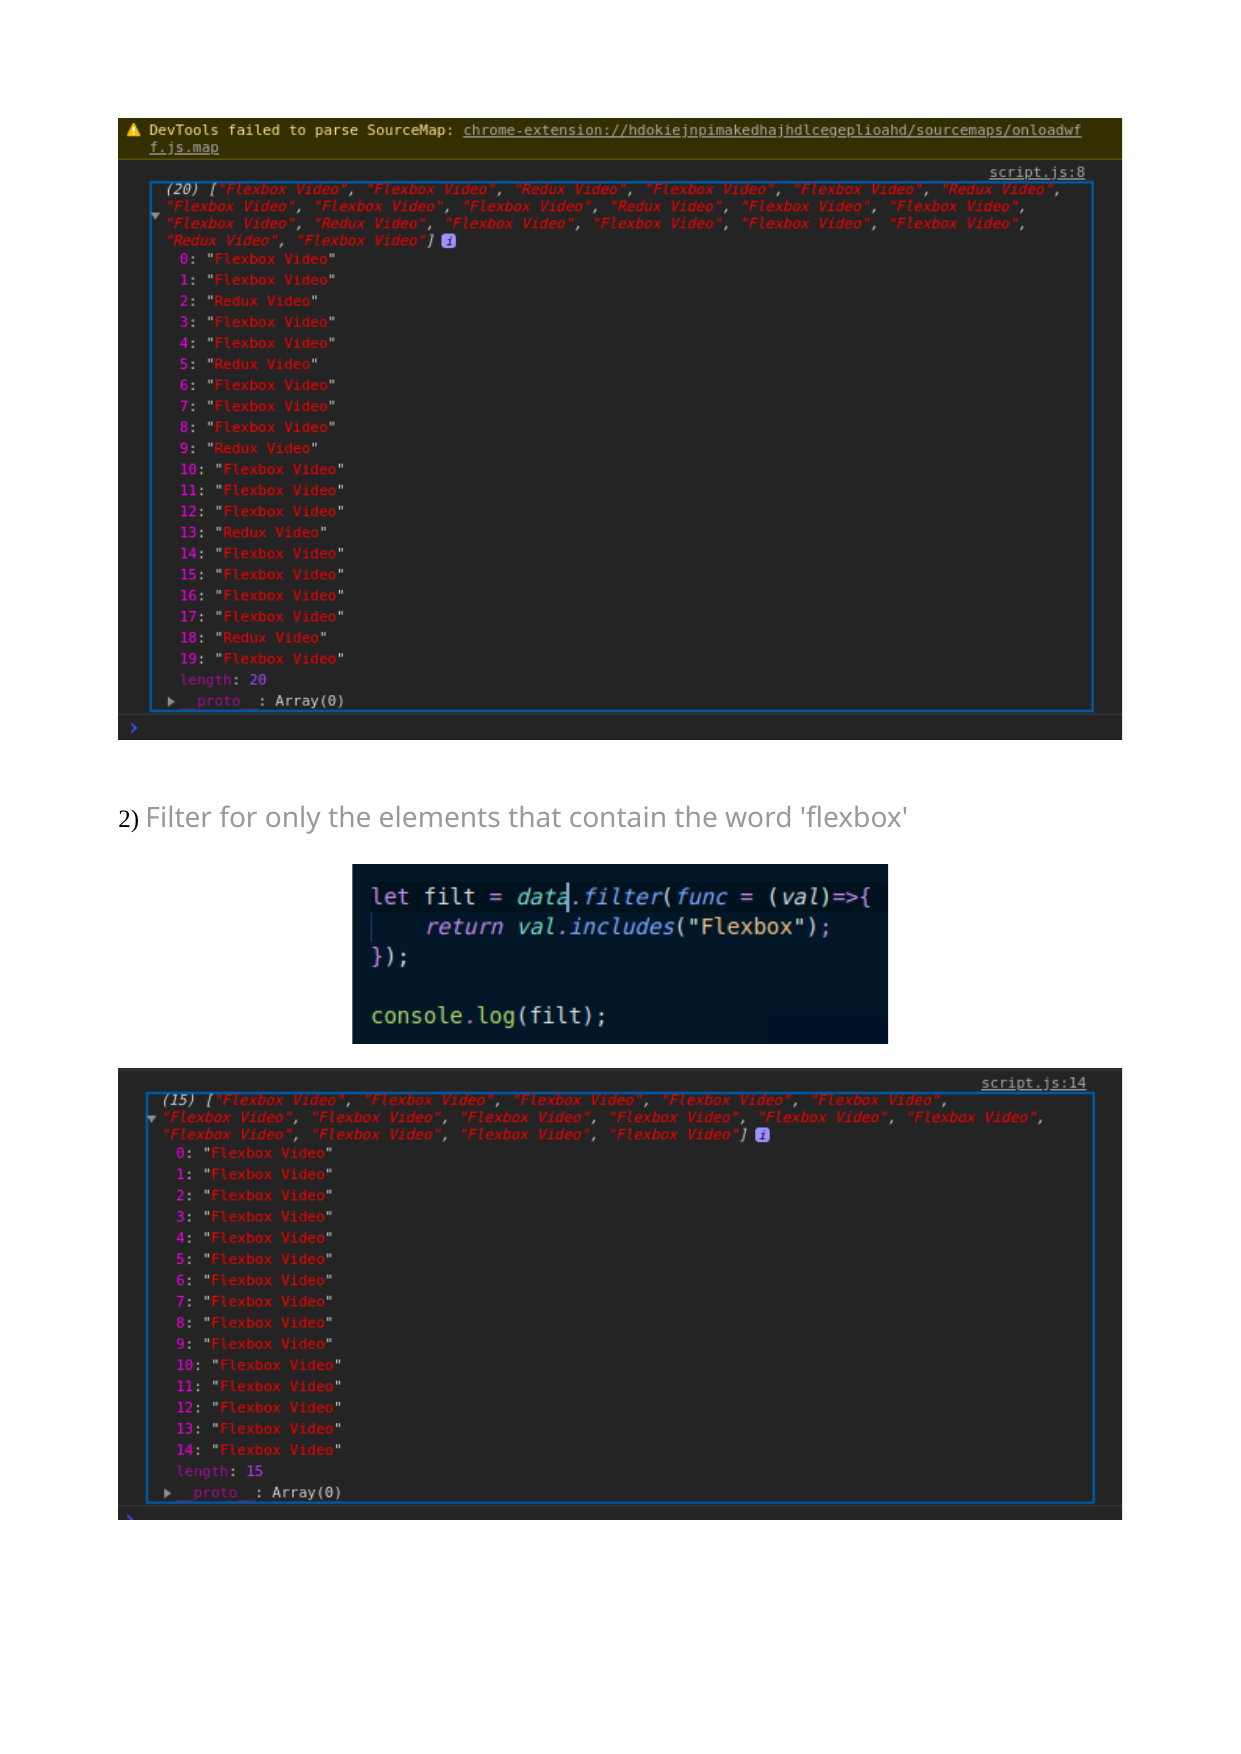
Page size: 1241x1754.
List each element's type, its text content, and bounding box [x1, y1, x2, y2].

picture [118, 118, 1123, 740]
picture [352, 864, 889, 1044]
picture [118, 1068, 1123, 1520]
text 2) Filter for only the elements that contain the word 'flexbox' [118, 797, 1122, 835]
